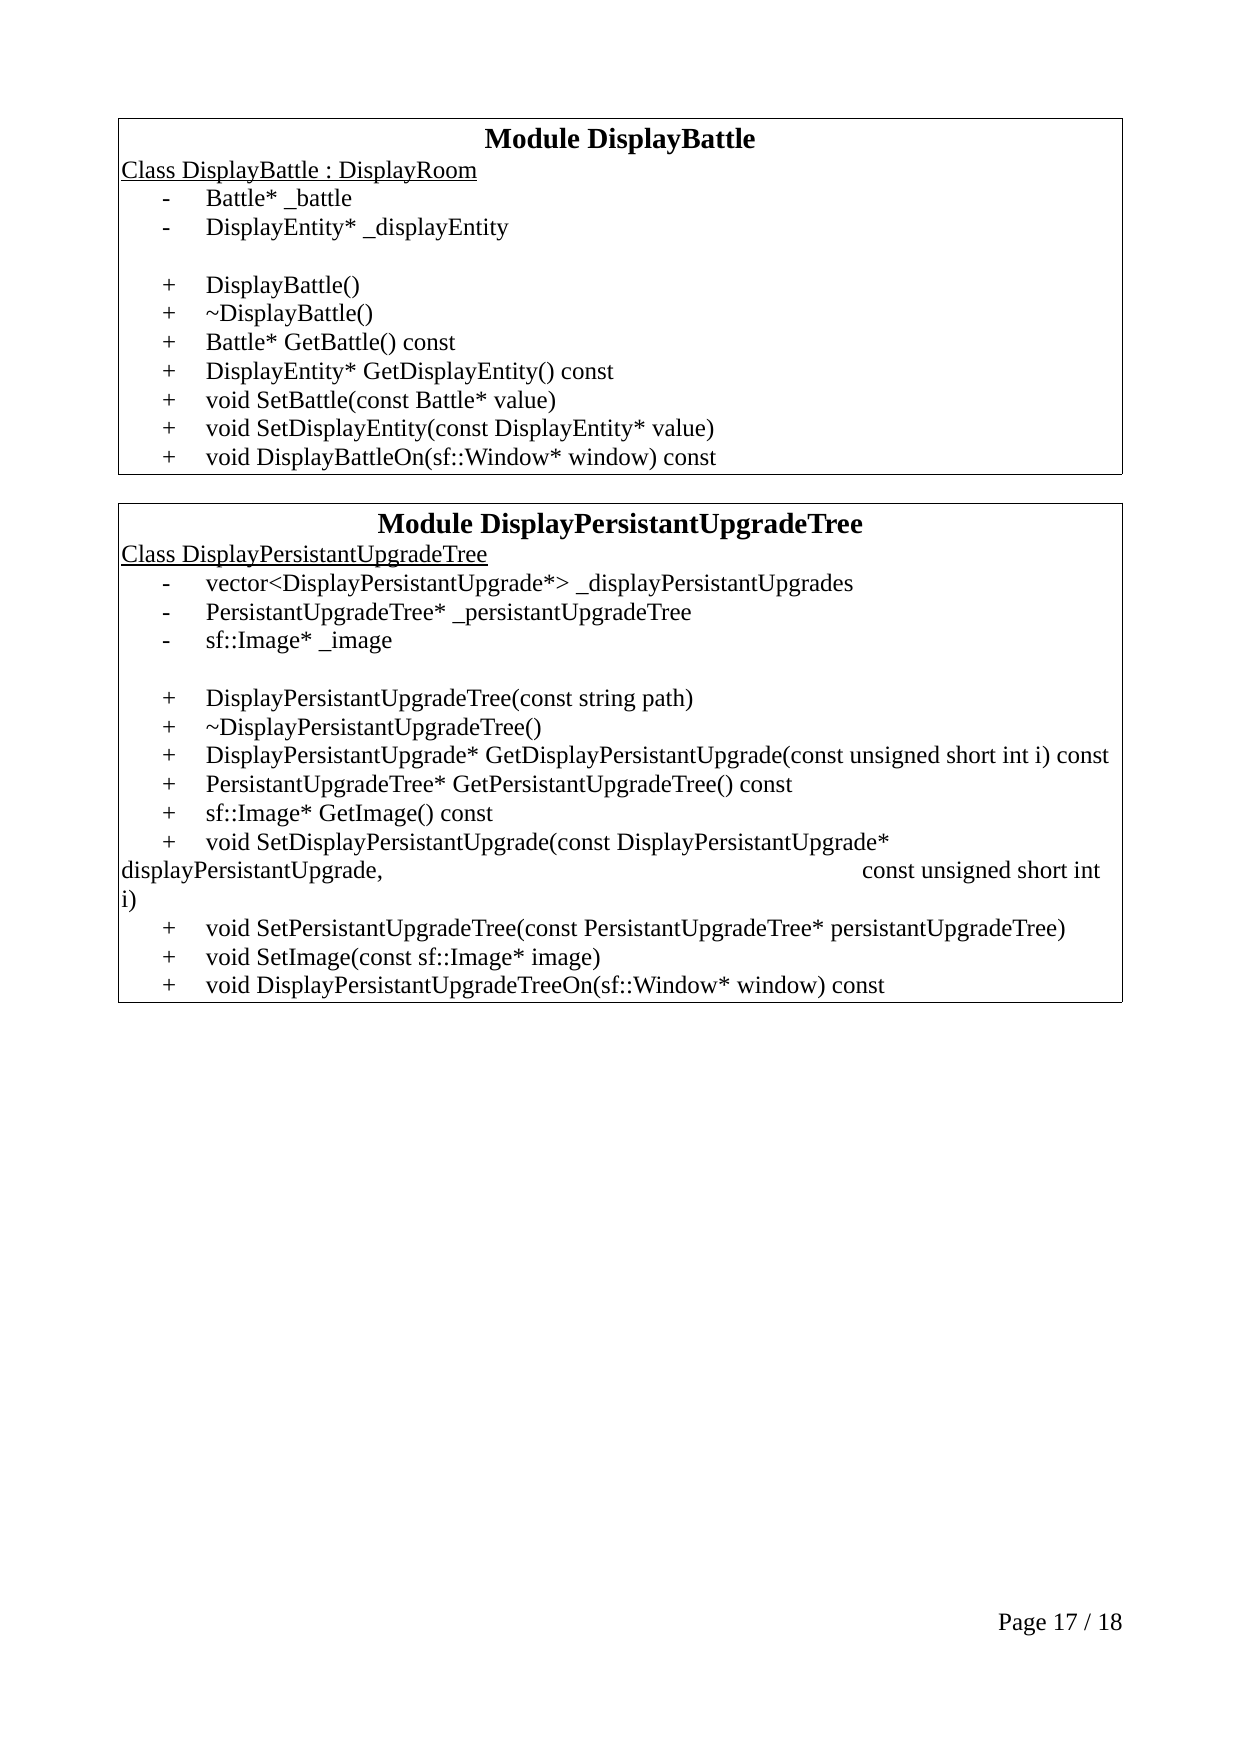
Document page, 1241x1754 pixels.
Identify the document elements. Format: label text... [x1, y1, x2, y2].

text + DisplayPersistantUpgradeTree(const string path) [119, 680, 1122, 709]
text + DisplayPersistantUpgrade* GetDisplayPersistantUpgrade(const unsigned short int i) const [119, 737, 1122, 766]
text + Battle* GetBattle() const [119, 324, 1122, 353]
text + DisplayEntity* GetDisplayEntity() const [119, 353, 1122, 382]
text + void SetImage(const sf::Image* image) [119, 939, 1122, 967]
text - Battle* _battle [119, 180, 1122, 209]
text - DisplayEntity* _displayEntity [119, 209, 1122, 241]
text Module DisplayBattle [119, 119, 1122, 152]
text + void DisplayBattleOn(sf::Window* window) const [119, 439, 1122, 474]
text - vector<DisplayPersistantUpgrade*> _displayPersistantUpgrades [119, 565, 1122, 594]
text + void DisplayPersistantUpgradeTreeOn(sf::Window* window) const [119, 967, 1122, 1002]
text Class DisplayPersistantUpgradeTree [119, 536, 1122, 565]
text + ~DisplayBattle() [119, 295, 1122, 324]
text + void SetBattle(const Battle* value) [119, 382, 1122, 410]
text + sf::Image* GetImage() const [119, 795, 1122, 824]
text + DisplayBattle() [119, 267, 1122, 295]
text Class DisplayBattle : DisplayRoom [119, 152, 1122, 180]
text + void SetDisplayPersistantUpgrade(const DisplayPersistantUpgrade* displayPersistantUpgrade, const unsigned short int i) [119, 824, 1122, 910]
text + ~DisplayPersistantUpgradeTree() [119, 709, 1122, 737]
text Module DisplayPersistantUpgradeTree [119, 504, 1122, 536]
text - sf::Image* _image [119, 622, 1122, 654]
text + void SetPersistantUpgradeTree(const PersistantUpgradeTree* persistantUpgradeTree) [119, 910, 1122, 939]
text - PersistantUpgradeTree* _persistantUpgradeTree [119, 594, 1122, 622]
text + void SetDisplayEntity(const DisplayEntity* value) [119, 410, 1122, 439]
text + PersistantUpgradeTree* GetPersistantUpgradeTree() const [119, 766, 1122, 795]
